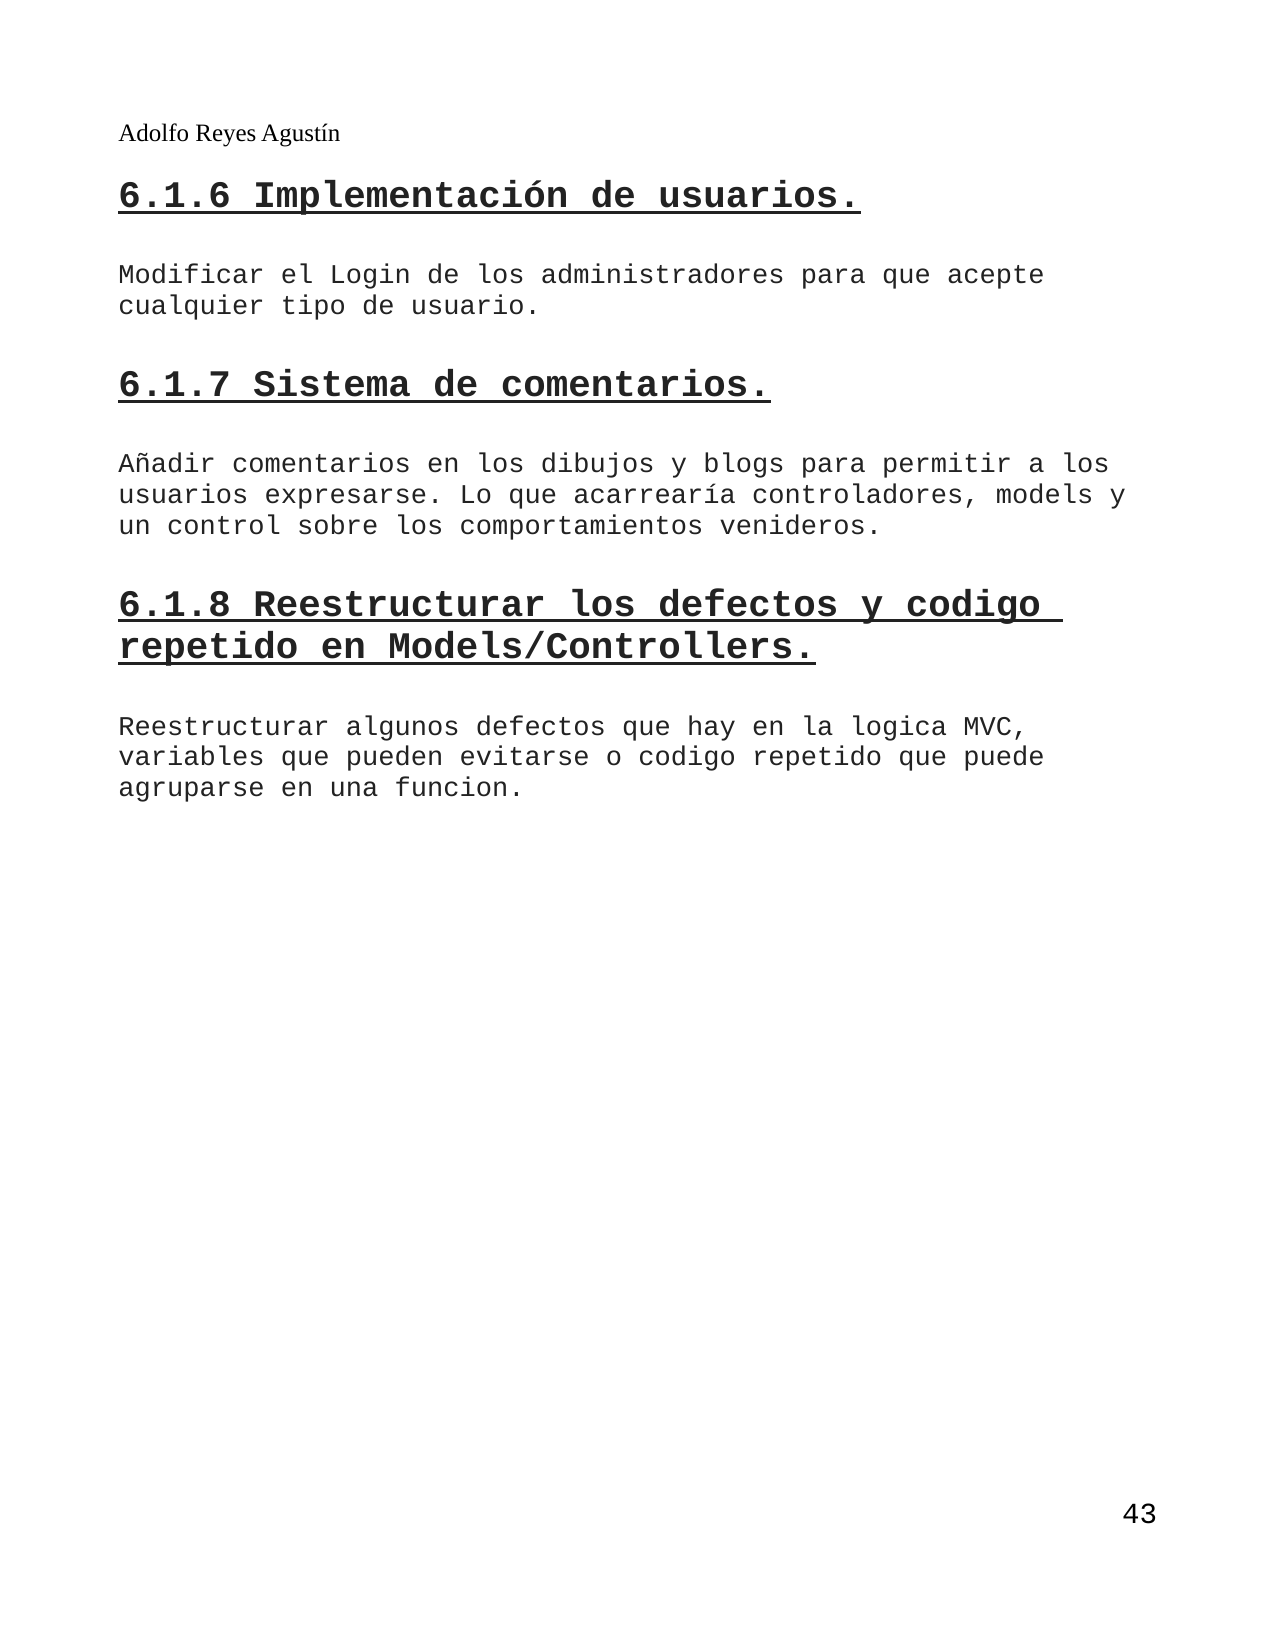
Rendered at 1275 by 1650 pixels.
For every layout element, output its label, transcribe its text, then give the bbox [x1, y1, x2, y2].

text Reestructurar algunos defectos que hay en la logica MVC, variables que pueden evitarse o codigo repetido que puede agruparse en una funcion. [118, 712, 1157, 805]
text Añadir comentarios en los dibujos y blogs para permitir a los usuarios expresarse. Lo que acarrearía controladores, models y un control sobre los comportamientos venideros. [118, 450, 1157, 542]
text 6.1.6 Implementación de usuarios. [118, 176, 1157, 219]
text 6.1.7 Sistema de comentarios. [118, 365, 1157, 408]
text Modificar el Login de los administradores para que acepte cualquier tipo de usuario. [118, 261, 1157, 323]
text 6.1.8 Reestructurar los defectos y codigo repetido en Models/Controllers. [118, 585, 1157, 670]
